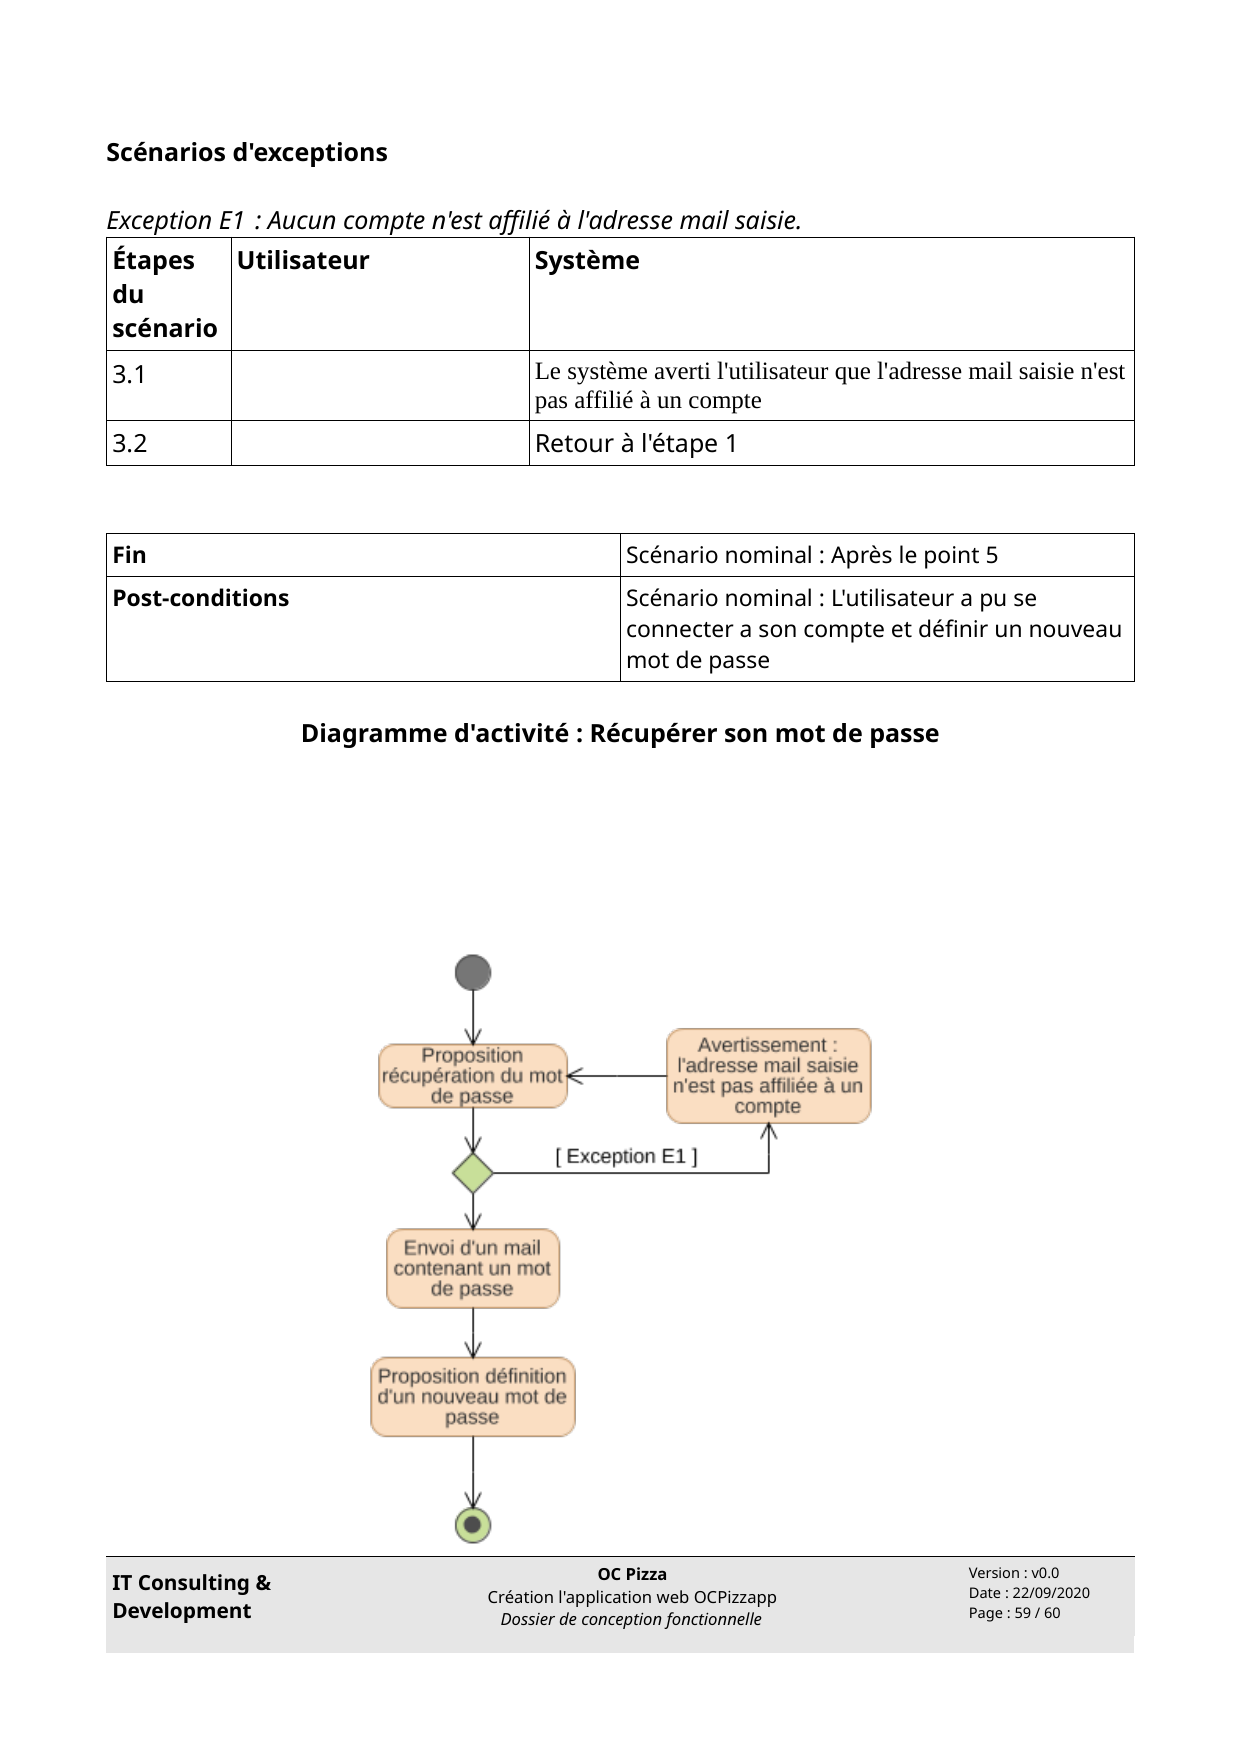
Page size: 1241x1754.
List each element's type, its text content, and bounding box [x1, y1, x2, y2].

text Exception E1 : Aucun compte n'est affilié à l'adresse mail saisie. [106, 203, 1134, 237]
table_cell [232, 421, 529, 465]
table_cell 3.1 [107, 351, 231, 419]
table_header Fin [107, 534, 620, 576]
table_header Scénario nominal : Après le point 5 [621, 534, 1134, 576]
table_cell [232, 351, 529, 419]
table_header Utilisateur [232, 238, 529, 350]
text Diagramme d'activité : Récupérer son mot de passe [106, 716, 1134, 750]
table_cell Le système averti l'utilisateur que l'adresse mail saisie n'est pas affilié à un compte [530, 351, 1134, 419]
text Scénarios d'exceptions [106, 134, 1134, 168]
table_header Système [530, 238, 1134, 350]
table_cell Post-conditions [107, 577, 620, 681]
table_header Étapes du scénario [107, 238, 231, 350]
table_cell Retour à l'étape 1 [530, 421, 1134, 465]
table_cell 3.2 [107, 421, 231, 465]
table_cell Scénario nominal : L'utilisateur a pu se connecter a son compte et définir un nouveau mot de passe [621, 577, 1134, 681]
picture [324, 908, 917, 1589]
